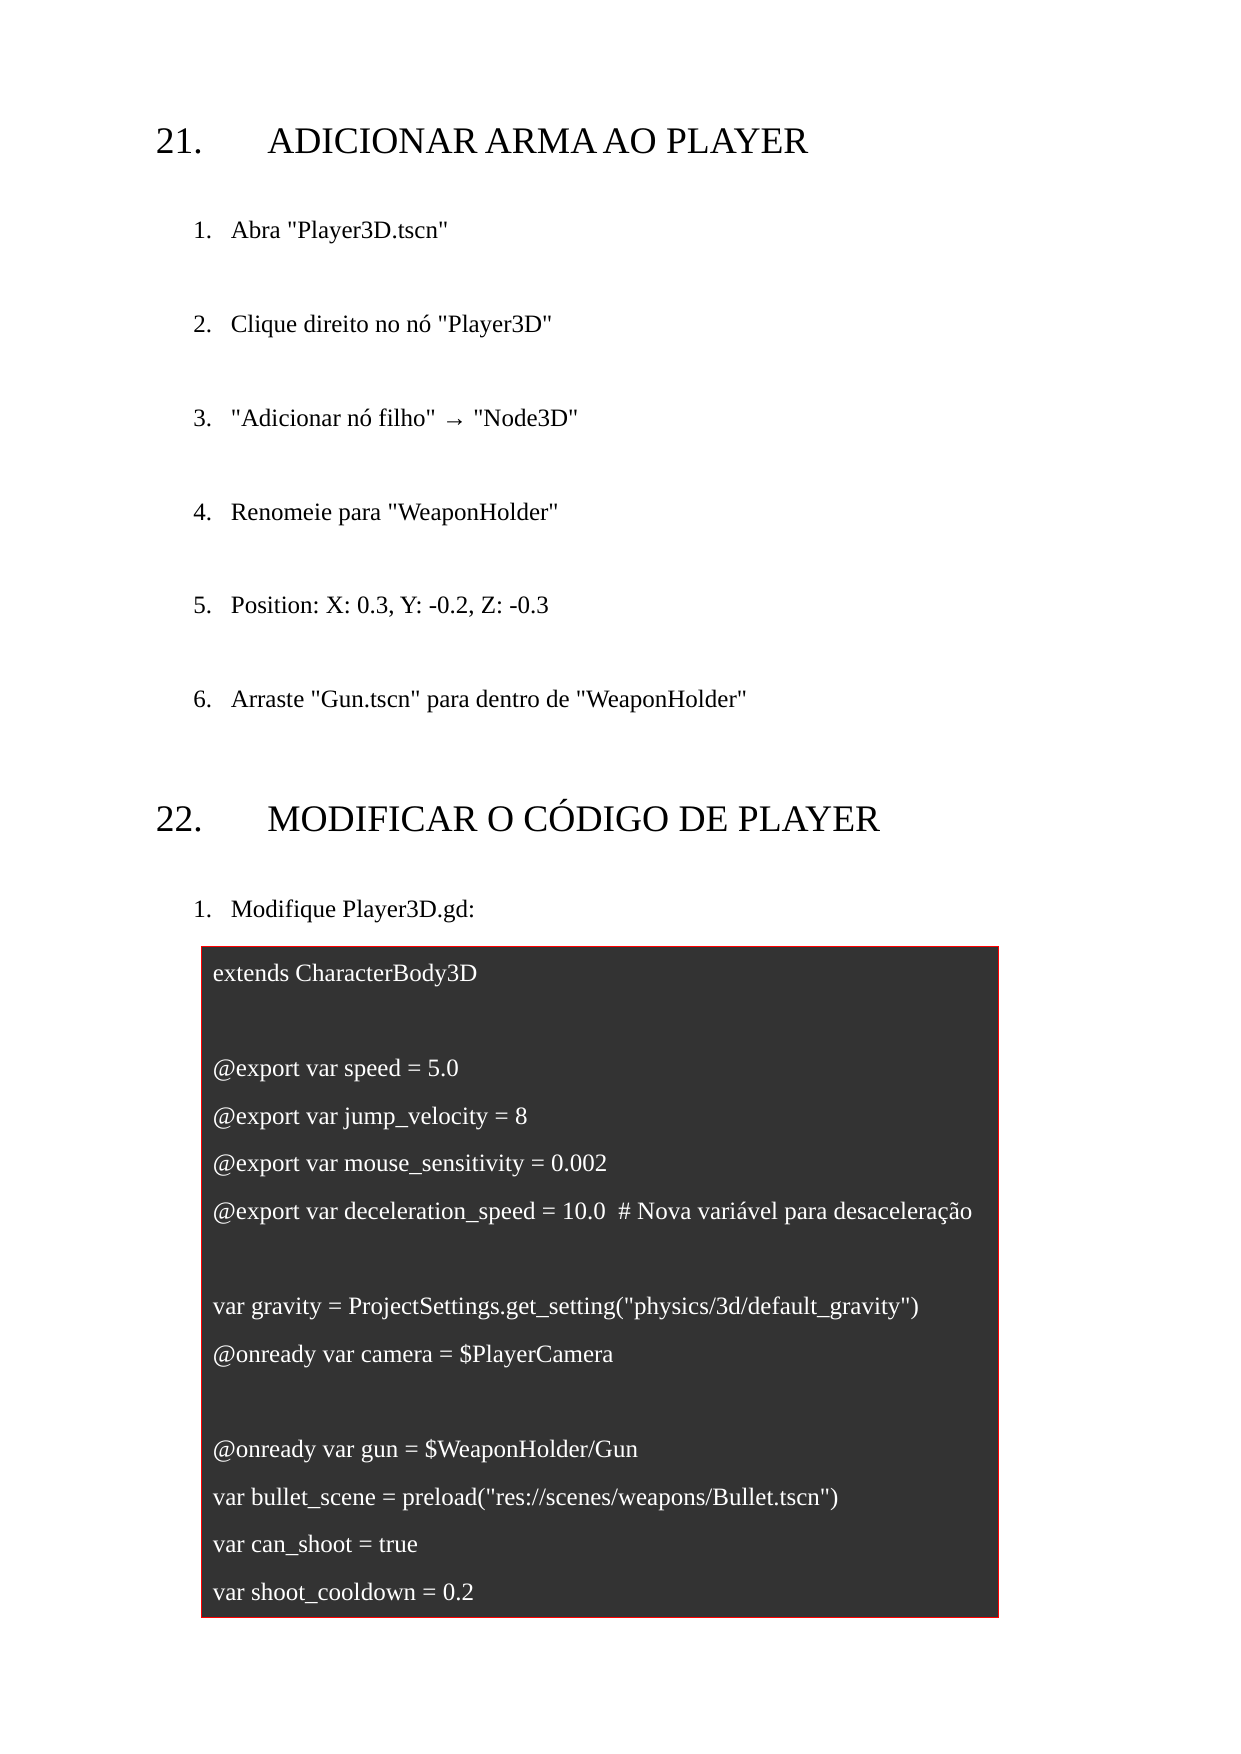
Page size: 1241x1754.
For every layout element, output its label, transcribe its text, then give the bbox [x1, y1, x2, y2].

list Renomeie para "WeaponHolder" [193, 497, 1122, 525]
list Clique direito no nó "Player3D" [193, 309, 1122, 338]
list Abra "Player3D.tscn" [193, 215, 1122, 244]
text @export var mouse_sensitivity = 0.002 [202, 1136, 998, 1177]
text @export var speed = 5.0 [202, 1041, 998, 1082]
text var shoot_cooldown = 0.2 [202, 1565, 998, 1617]
text var bullet_scene = preload("res://scenes/weapons/Bullet.tscn") [202, 1470, 998, 1510]
list Modifique Player3D.gd: [193, 894, 1122, 923]
text extends CharacterBody3D [202, 947, 998, 987]
list Position: X: 0.3, Y: -0.2, Z: -0.3 [193, 590, 1122, 619]
text @export var jump_velocity = 8 [202, 1089, 998, 1129]
text @onready var camera = $PlayerCamera [202, 1327, 998, 1367]
subtitle ADICIONAR ARMA AO PLAYER [156, 118, 1122, 161]
subtitle MODIFICAR O CÓDIGO DE PLAYER [156, 797, 1122, 840]
text @onready var gun = $WeaponHolder/Gun [202, 1422, 998, 1463]
text var gravity = ProjectSettings.get_setting("physics/3d/default_gravity") [202, 1279, 998, 1320]
list Arraste "Gun.tscn" para dentro de "WeaponHolder" [193, 684, 1122, 752]
list "Adicionar nó filho" → "Node3D" [193, 403, 1122, 432]
text var can_shoot = true [202, 1517, 998, 1558]
text @export var deceleration_speed = 10.0 # Nova variável para desaceleração [202, 1184, 998, 1225]
